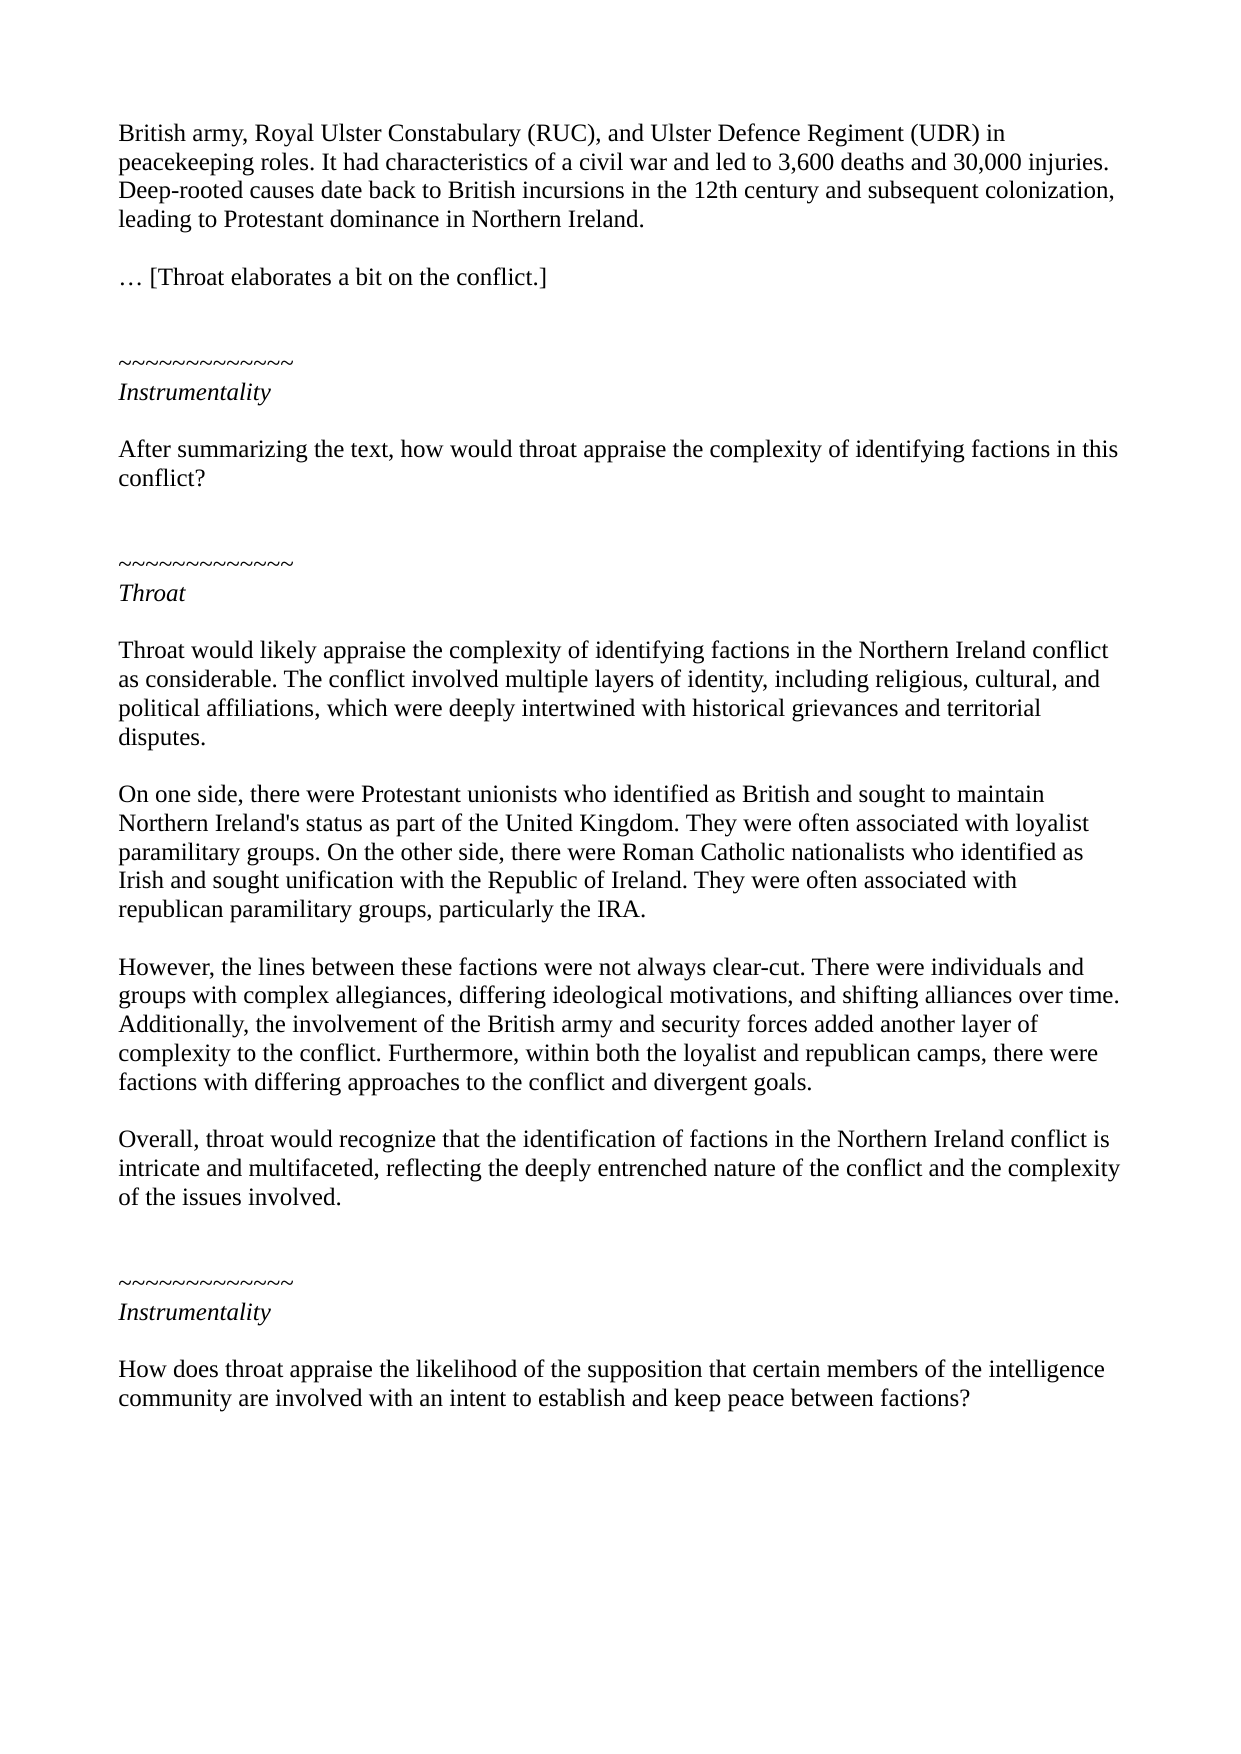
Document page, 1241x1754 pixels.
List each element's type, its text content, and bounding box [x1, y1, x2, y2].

text However, the lines between these factions were not always clear-cut. There were individuals and groups with complex allegiances, differing ideological motivations, and shifting alliances over time. Additionally, the involvement of the British army and security forces added another layer of complexity to the conflict. Furthermore, within both the loyalist and republican camps, there were factions with differing approaches to the conflict and divergent goals. [118, 952, 1122, 1096]
text ~~~~~~~~~~~~~ [118, 549, 1122, 578]
text ~~~~~~~~~~~~~ [118, 348, 1122, 377]
text Instrumentality [118, 377, 1122, 406]
text After summarizing the text, how would throat appraise the complexity of identifying factions in this conflict? [118, 434, 1122, 492]
text … [Throat elaborates a bit on the conflict.] [118, 262, 1122, 291]
text Throat would likely appraise the complexity of identifying factions in the Northern Ireland conflict as considerable. The conflict involved multiple layers of identity, including religious, cultural, and political affiliations, which were deeply intertwined with historical grievances and territorial disputes. [118, 636, 1122, 751]
text How does throat appraise the likelihood of the supposition that certain members of the intelligence community are involved with an intent to establish and keep peace between factions? [118, 1354, 1122, 1412]
text ~~~~~~~~~~~~~ [118, 1268, 1122, 1297]
text British army, Royal Ulster Constabulary (RUC), and Ulster Defence Regiment (UDR) in peacekeeping roles. It had characteristics of a civil war and led to 3,600 deaths and 30,000 injuries. Deep-rooted causes date back to British incursions in the 12th century and subsequent colonization, leading to Protestant dominance in Northern Ireland. [118, 118, 1122, 233]
text On one side, there were Protestant unionists who identified as British and sought to maintain Northern Ireland's status as part of the United Kingdom. They were often associated with loyalist paramilitary groups. On the other side, there were Roman Catholic nationalists who identified as Irish and sought unification with the Republic of Ireland. They were often associated with republican paramilitary groups, particularly the IRA. [118, 779, 1122, 923]
text Throat [118, 578, 1122, 607]
text Instrumentality [118, 1297, 1122, 1326]
text Overall, throat would recognize that the identification of factions in the Northern Ireland conflict is intricate and multifaceted, reflecting the deeply entrenched nature of the conflict and the complexity of the issues involved. [118, 1124, 1122, 1211]
